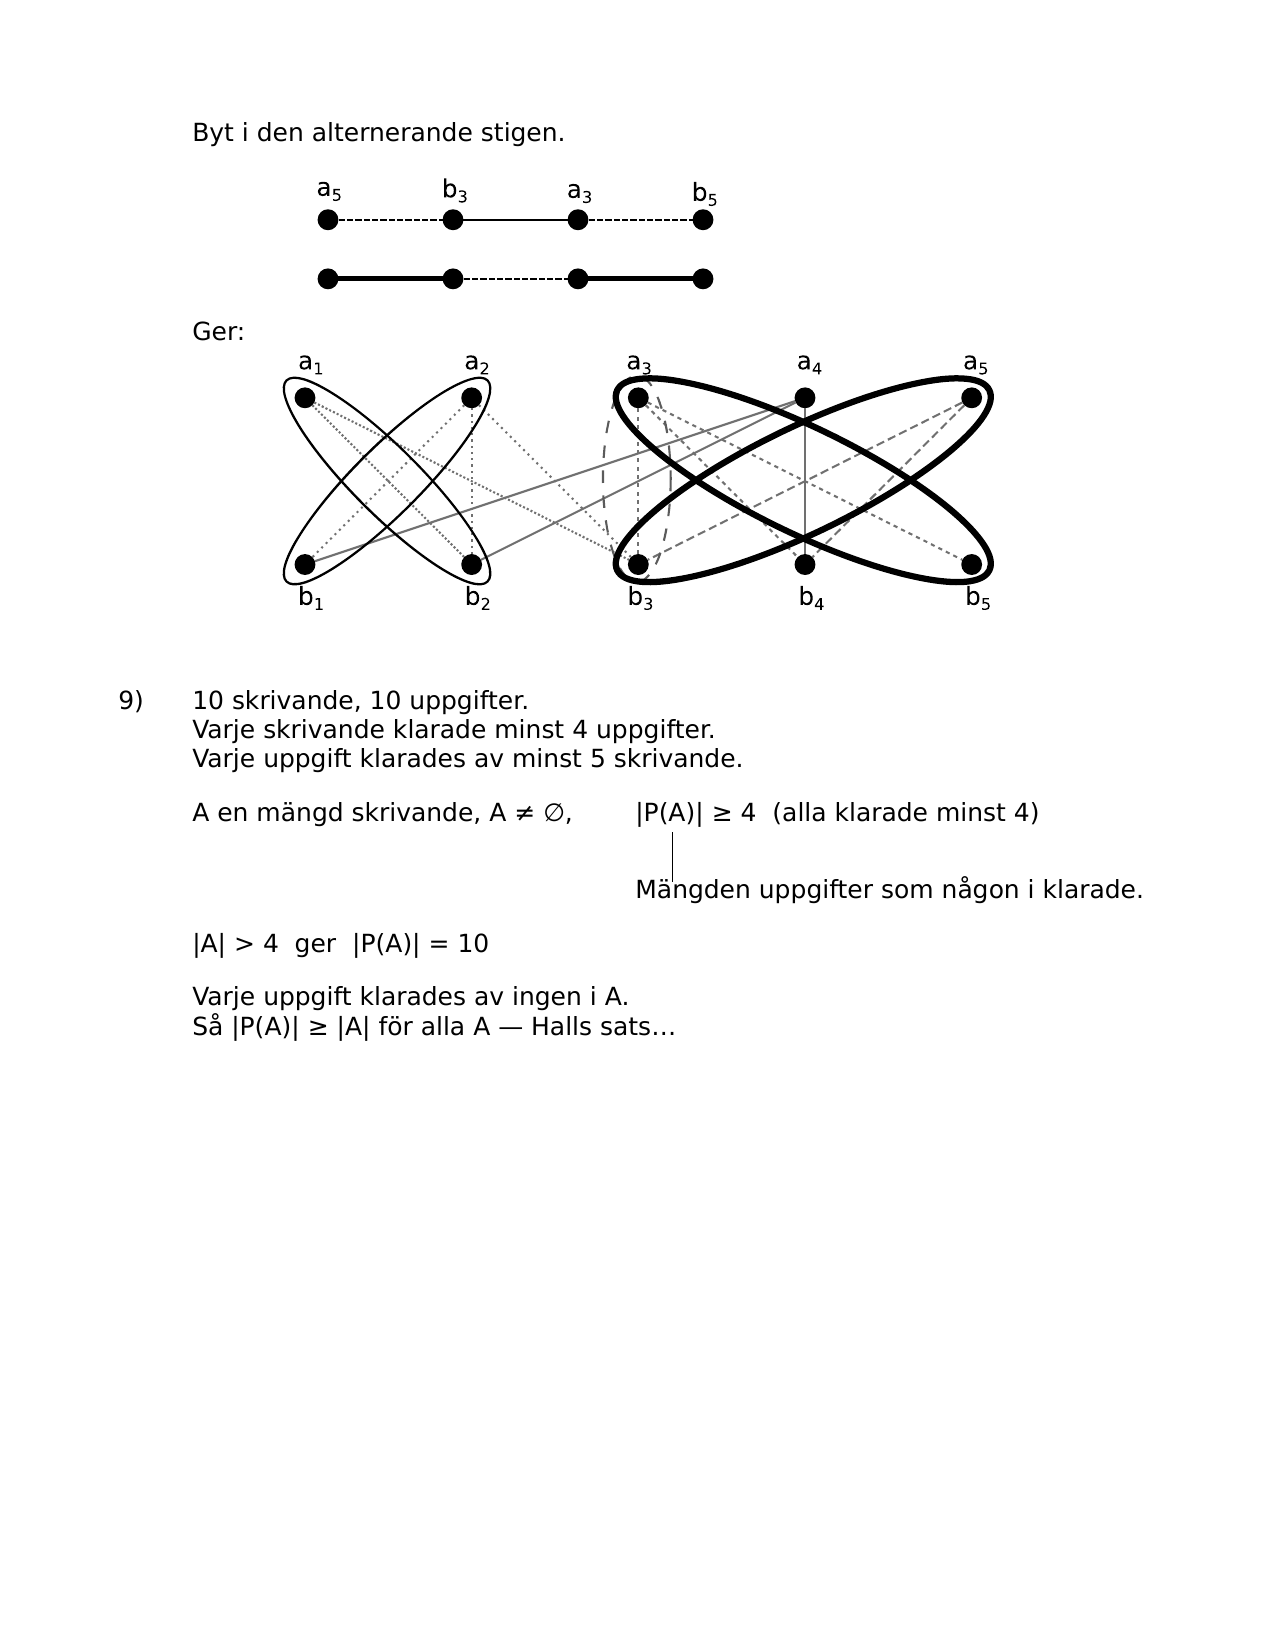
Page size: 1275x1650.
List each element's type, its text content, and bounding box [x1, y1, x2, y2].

text Ger: [118, 317, 1157, 346]
text Varje uppgift klarades av ingen i A. [118, 982, 1157, 1012]
text |A| > 4 ger |P(A)| = 10 [118, 929, 1157, 958]
text Varje uppgift klarades av minst 5 skrivande. [118, 744, 1157, 774]
text Mängden uppgifter som någon i klarade. [118, 876, 1157, 905]
text Varje skrivande klarade minst 4 uppgifter. [118, 715, 1157, 744]
text A en mängd skrivande, A ≠ ∅, |P(A)| ≥ 4 (alla klarade minst 4) [118, 798, 1157, 827]
text Så |P(A)| ≥ |A| för alla A — Halls sats… [118, 1012, 1157, 1041]
text 9) 10 skrivande, 10 uppgifter. [118, 686, 1157, 715]
text Byt i den alternerande stigen. [118, 118, 1157, 147]
